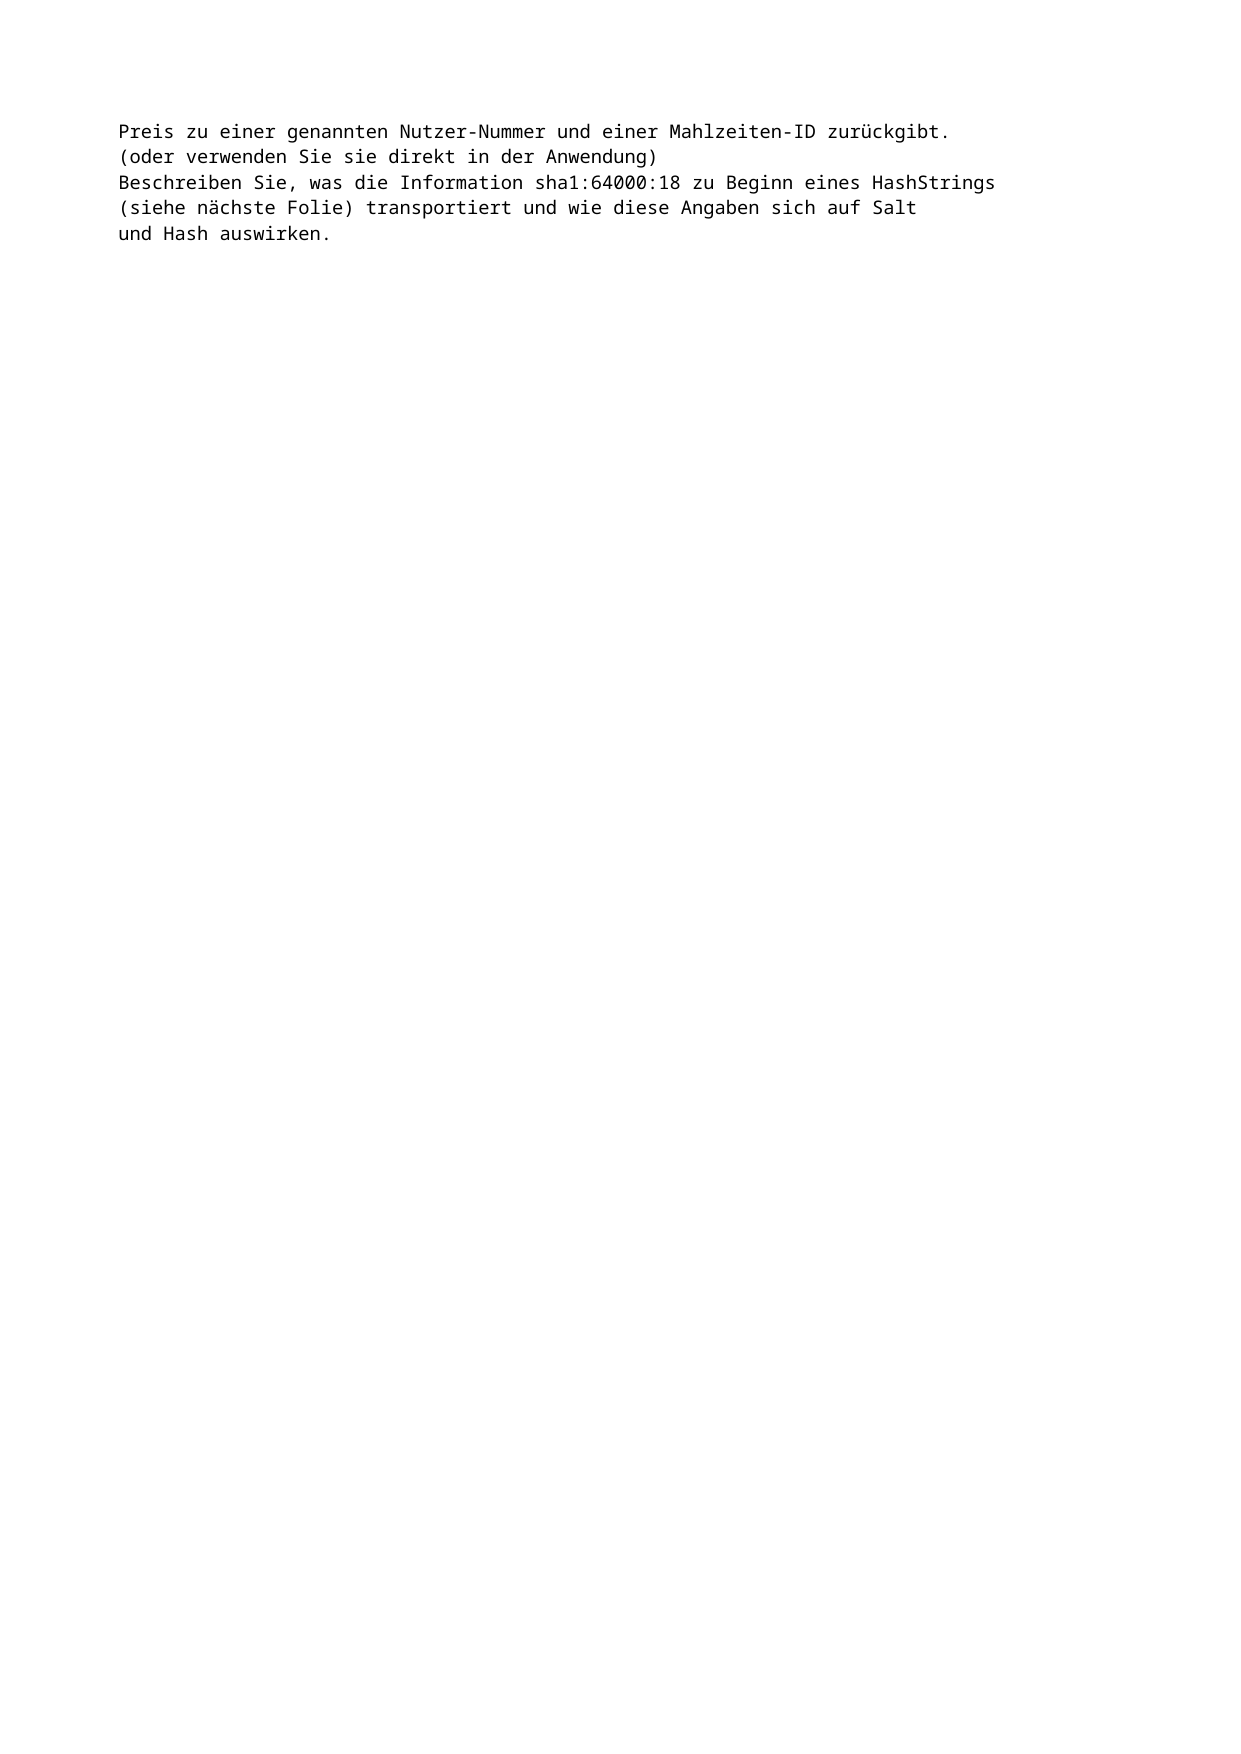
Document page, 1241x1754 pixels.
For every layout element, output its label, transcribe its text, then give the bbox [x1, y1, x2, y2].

text (siehe nächste Folie) transportiert und wie diese Angaben sich auf Salt [118, 195, 1122, 220]
text (oder verwenden Sie sie direkt in der Anwendung) [118, 144, 1122, 169]
text Preis zu einer genannten Nutzer-Nummer und einer Mahlzeiten-ID zurückgibt. [118, 118, 1122, 144]
text Beschreiben Sie, was die Information sha1:64000:18 zu Beginn eines HashStrings [118, 169, 1122, 195]
text und Hash auswirken. [118, 220, 1122, 246]
